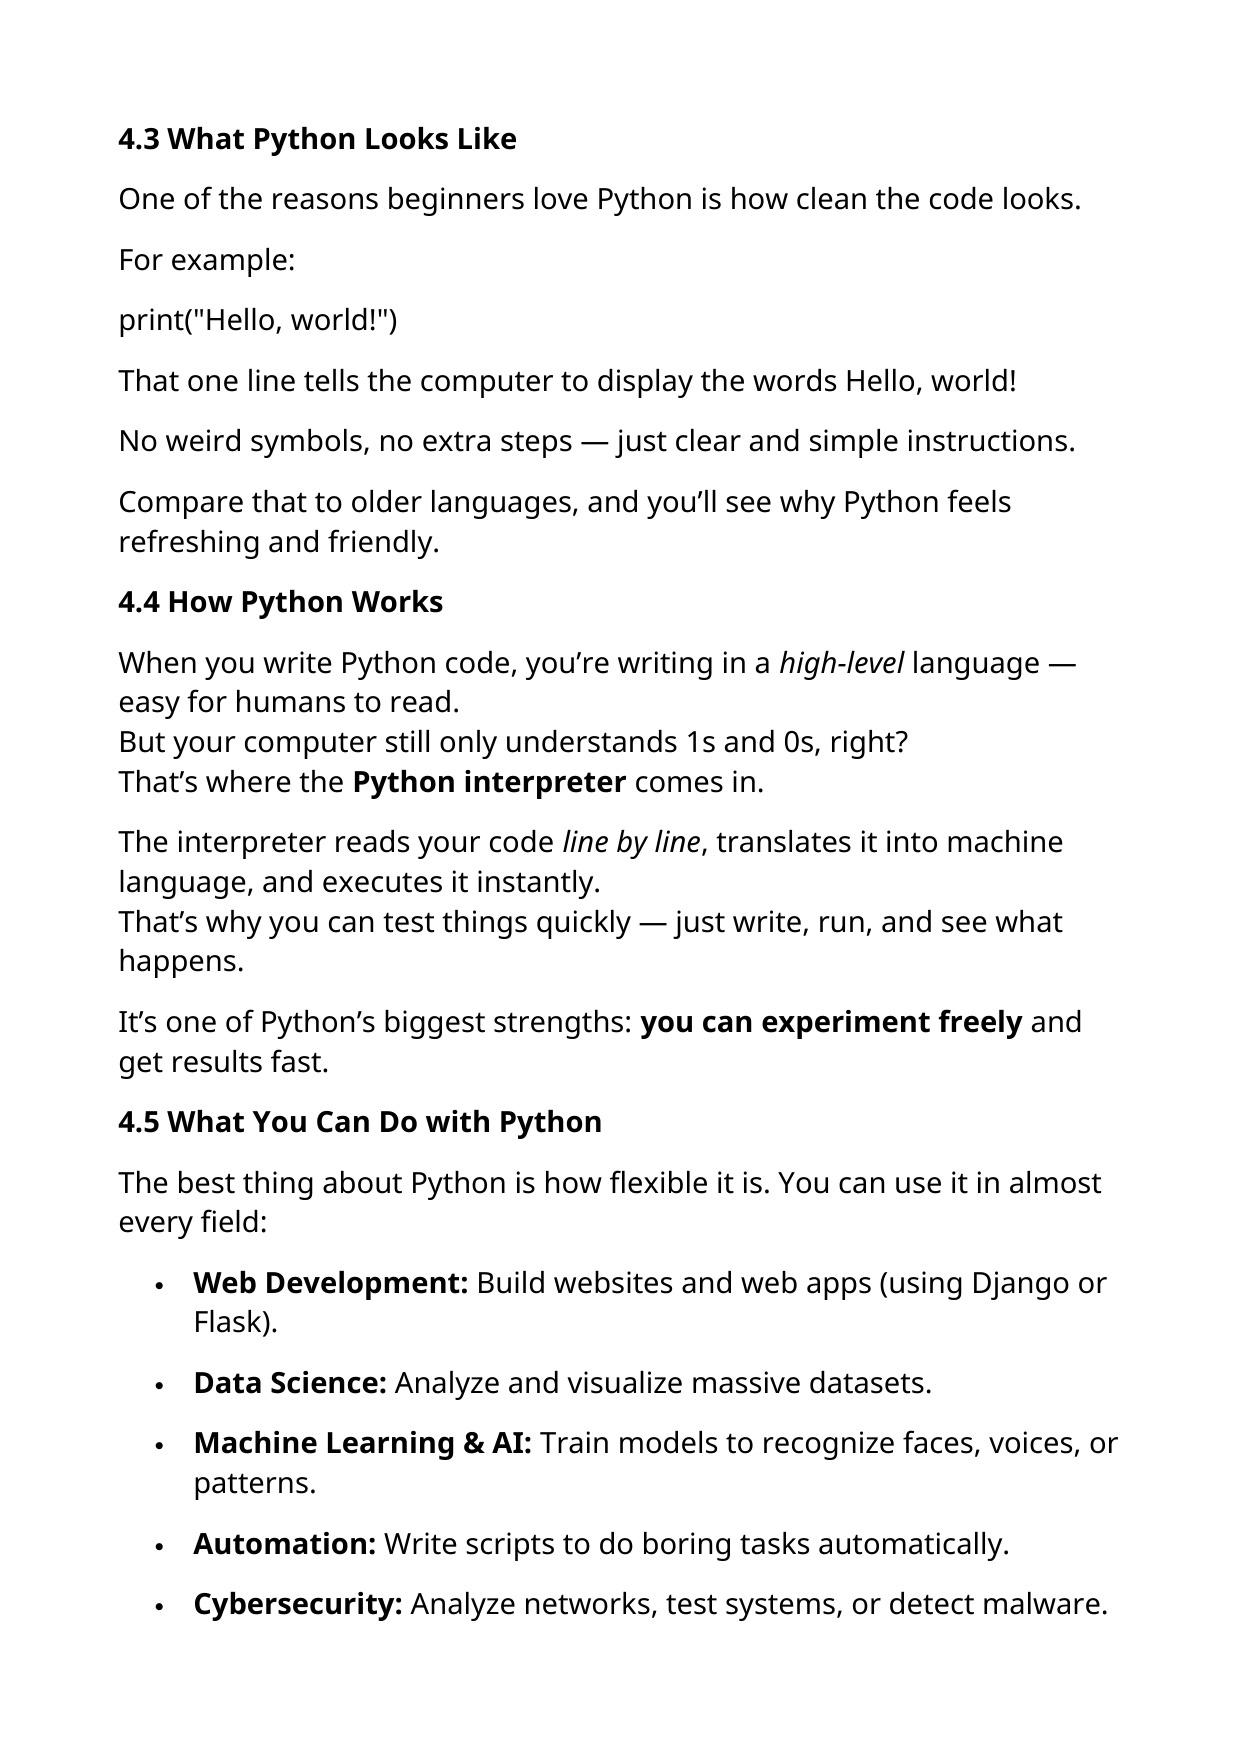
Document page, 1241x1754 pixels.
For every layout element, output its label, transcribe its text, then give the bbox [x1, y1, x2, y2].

text 4.4 How Python Works [118, 581, 1122, 621]
list Data Science: Analyze and visualize massive datasets. [156, 1362, 1122, 1402]
text It’s one of Python’s biggest strengths: you can experiment freely and get results fast. [118, 1001, 1122, 1081]
text Compare that to older languages, and you’ll see why Python feels refreshing and friendly. [118, 481, 1122, 561]
text 4.3 What Python Looks Like [118, 118, 1122, 158]
text When you write Python code, you’re writing in a high-level language — easy for humans to read. But your computer still only understands 1s and 0s, right? That’s where the Python interpreter comes in. [118, 642, 1122, 801]
text The interpreter reads your code line by line, translates it into machine language, and executes it instantly. That’s why you can test things quickly — just write, run, and see what happens. [118, 822, 1122, 980]
list Automation: Write scripts to do boring tasks automatically. [156, 1523, 1122, 1563]
text The best thing about Python is how flexible it is. You can use it in almost every field: [118, 1162, 1122, 1241]
list Machine Learning & AI: Train models to recognize faces, voices, or patterns. [156, 1423, 1122, 1502]
list Cybersecurity: Analyze networks, test systems, or detect malware. [156, 1583, 1122, 1623]
text For example: [118, 239, 1122, 279]
text No weird symbols, no extra steps — just clear and simple instructions. [118, 421, 1122, 460]
text One of the reasons beginners love Python is how clean the code looks. [118, 179, 1122, 218]
text print("Hello, world!") [118, 300, 1122, 339]
text That one line tells the computer to display the words Hello, world! [118, 360, 1122, 400]
list Web Development: Build websites and web apps (using Django or Flask). [156, 1262, 1122, 1341]
text 4.5 What You Can Do with Python [118, 1101, 1122, 1141]
